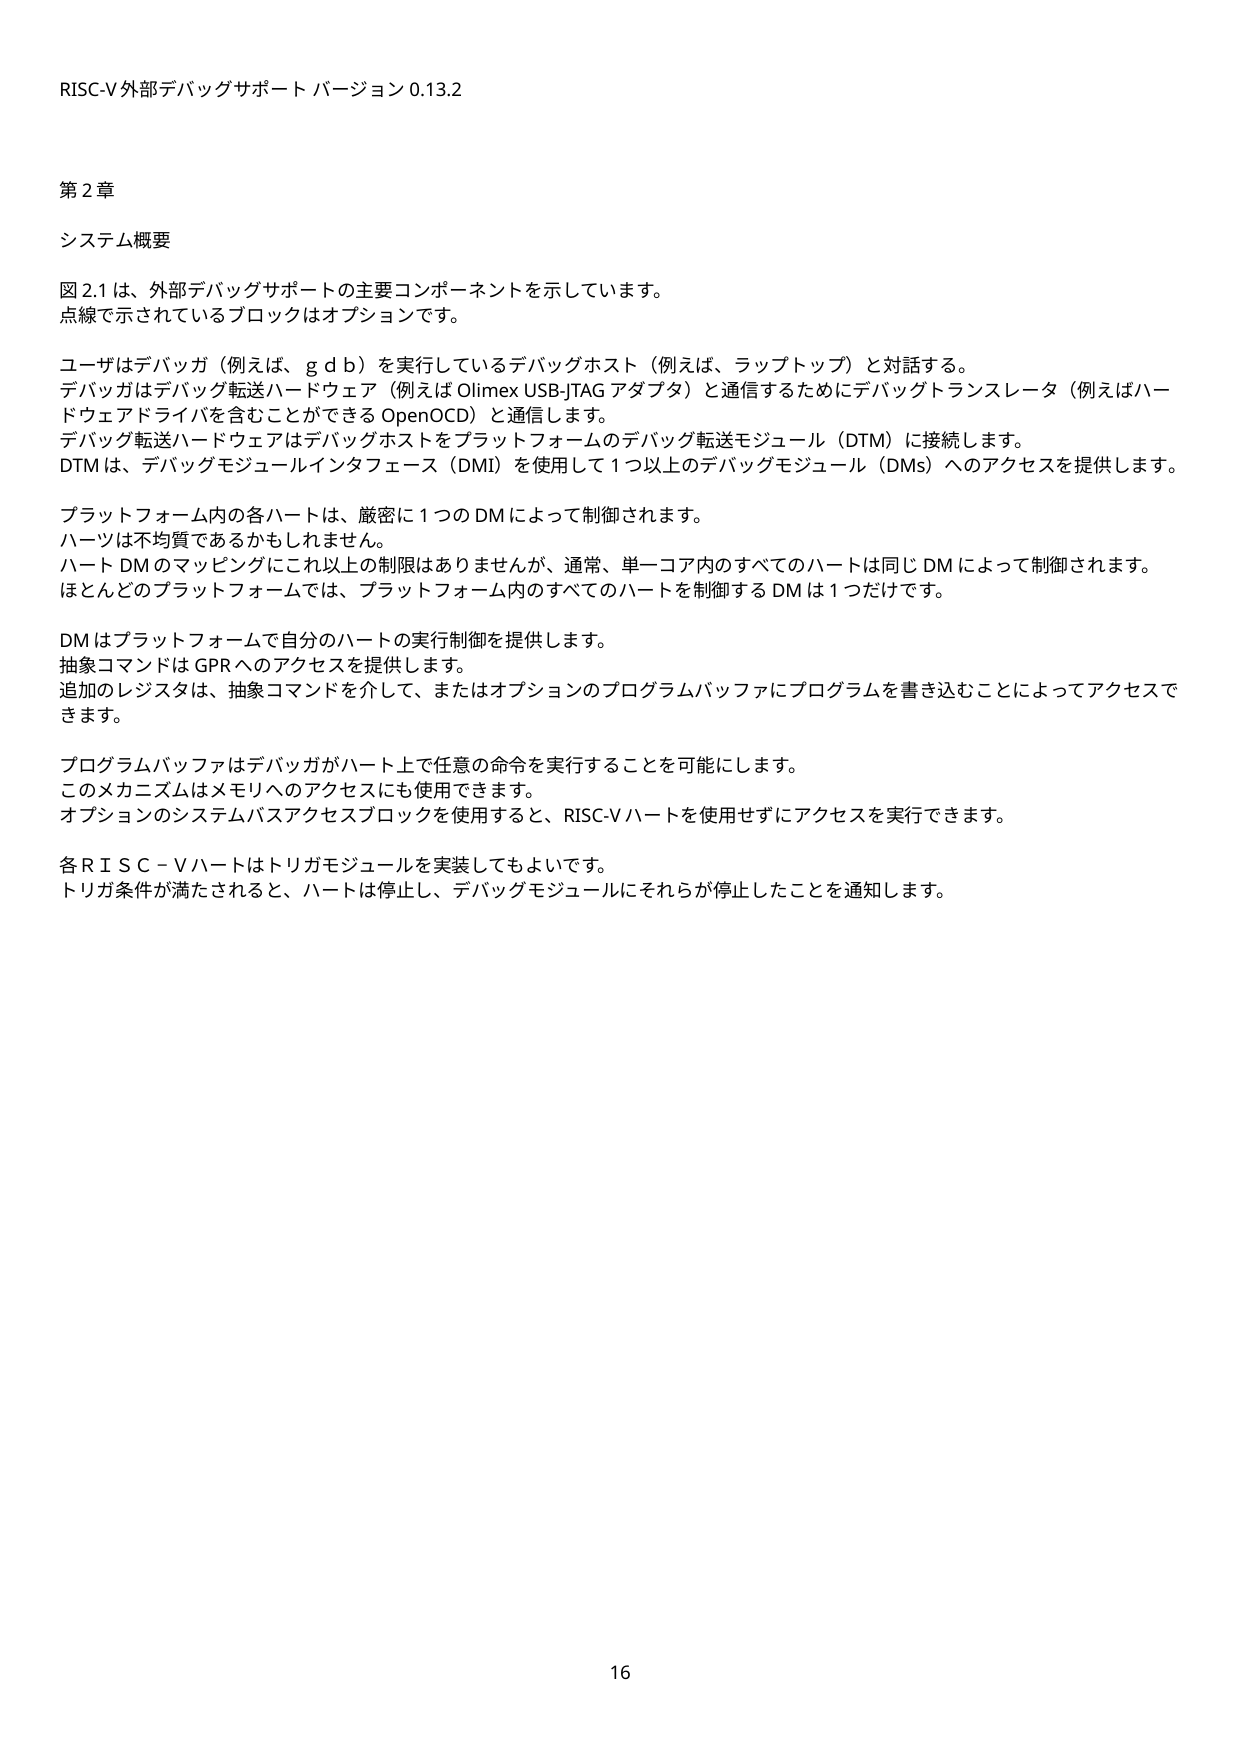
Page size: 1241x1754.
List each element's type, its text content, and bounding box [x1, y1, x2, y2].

text ユーザはデバッガ（例えば、ｇｄｂ）を実行しているデバッグホスト（例えば、ラップトップ）と対話する。 [59, 353, 1181, 378]
text ほとんどのプラットフォームでは、プラットフォーム内のすべてのハートを制御するDMは1つだけです。 [59, 578, 1181, 603]
text 各ＲＩＳＣ − Ｖハートはトリガモジュールを実装してもよいです。 [59, 853, 1181, 878]
text 第2章 [59, 178, 1181, 203]
text システム概要 [59, 228, 1181, 253]
text プラットフォーム内の各ハートは、厳密に1つのDMによって制御されます。 [59, 503, 1181, 528]
text ハートDMのマッピングにこれ以上の制限はありませんが、通常、単一コア内のすべてのハートは同じDMによって制御されます。 [59, 553, 1181, 578]
text トリガ条件が満たされると、ハートは停止し、デバッグモジュールにそれらが停止したことを通知します。 [59, 878, 1181, 903]
text 抽象コマンドはGPRへのアクセスを提供します。 [59, 653, 1181, 678]
text ハーツは不均質であるかもしれません。 [59, 528, 1181, 553]
text 追加のレジスタは、抽象コマンドを介して、またはオプションのプログラムバッファにプログラムを書き込むことによってアクセスできます。 [59, 678, 1181, 728]
text DTMは、デバッグモジュールインタフェース（DMI）を使用して1つ以上のデバッグモジュール（DMs）へのアクセスを提供します。 [59, 453, 1181, 478]
text 図2.1は、外部デバッグサポートの主要コンポーネントを示しています。 [59, 278, 1181, 303]
text このメカニズムはメモリへのアクセスにも使用できます。 [59, 778, 1181, 803]
text プログラムバッファはデバッガがハート上で任意の命令を実行することを可能にします。 [59, 753, 1181, 778]
text オプションのシステムバスアクセスブロックを使用すると、RISC-Vハートを使用せずにアクセスを実行できます。 [59, 803, 1181, 828]
text デバッガはデバッグ転送ハードウェア（例えばOlimex USB-JTAGアダプタ）と通信するためにデバッグトランスレータ（例えばハードウェアドライバを含むことができるOpenOCD）と通信します。 [59, 378, 1181, 428]
text DMはプラットフォームで自分のハートの実行制御を提供します。 [59, 628, 1181, 653]
text 点線で示されているブロックはオプションです。 [59, 303, 1181, 328]
text デバッグ転送ハードウェアはデバッグホストをプラットフォームのデバッグ転送モジュール（DTM）に接続します。 [59, 428, 1181, 453]
